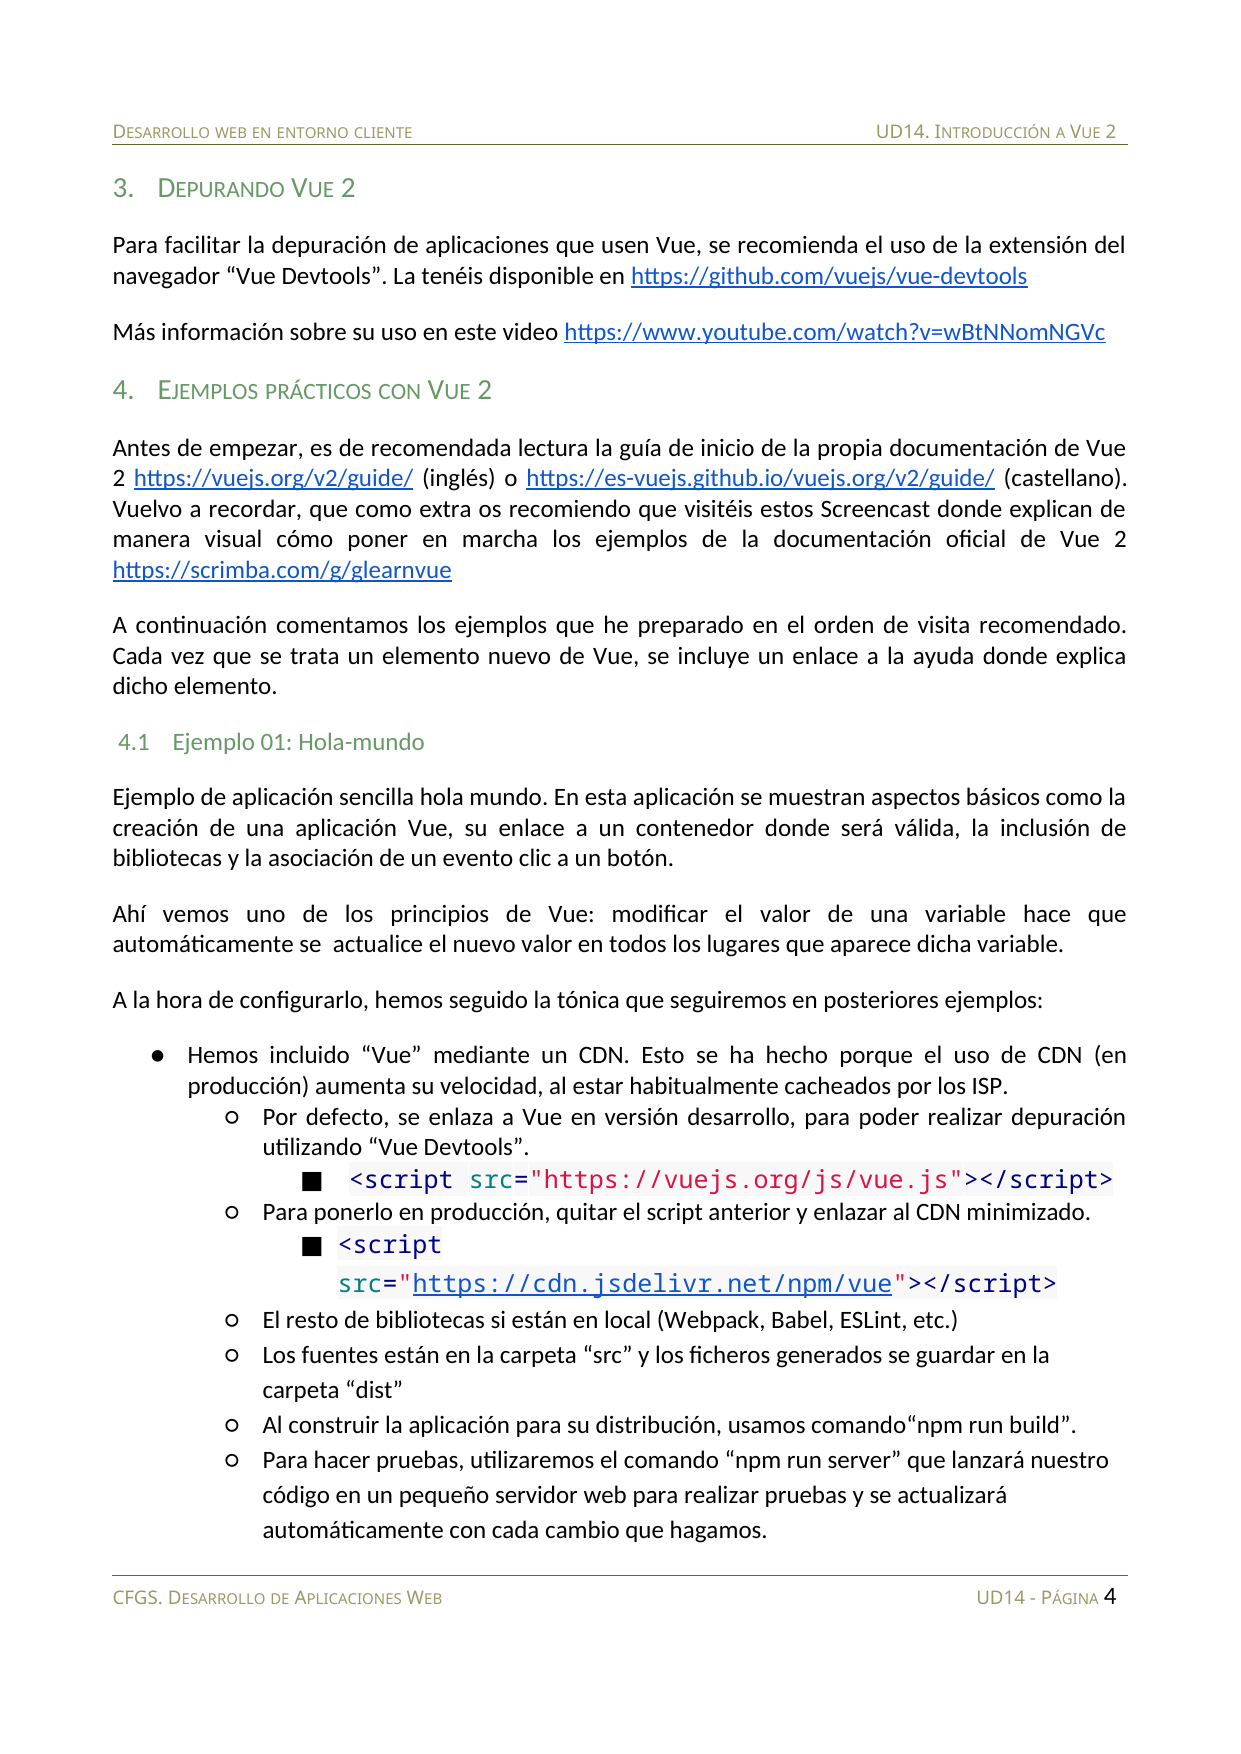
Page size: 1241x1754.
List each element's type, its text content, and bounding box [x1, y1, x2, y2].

subtitle Depurando Vue 2 [112, 169, 1128, 205]
list <script src="https://cdn.jsdelivr.net/npm/vue"></script> [300, 1226, 1128, 1299]
text Ejemplo de aplicación sencilla hola mundo. En esta aplicación se muestran aspectos básicos como la creación de una aplicación Vue, su enlace a un contenedor donde será válida, la inclusión de bibliotecas y la asociación de un evento clic a un botón. [112, 782, 1128, 873]
text Antes de empezar, es de recomendada lectura la guía de inicio de la propia documentación de Vue 2 https://vuejs.org/v2/guide/ (inglés) o https://es-vuejs.github.io/vuejs.org/v2/guide/ (castellano). Vuelvo a recordar, que como extra os recomiendo que visitéis estos Screencast donde explican de manera visual cómo poner en marcha los ejemplos de la documentación oficial de Vue 2 https://scrimba.com/g/glearnvue [112, 432, 1128, 584]
list Para ponerlo en producción, quitar el script anterior y enlazar al CDN minimizado. [225, 1196, 1128, 1226]
list El resto de bibliotecas si están en local (Webpack, Babel, ESLint, etc.) [225, 1305, 1128, 1335]
list Hemos incluido “Vue” mediante un CDN. Esto se ha hecho porque el uso de CDN (en producción) aumenta su velocidad, al estar habitualmente cacheados por los ISP. [150, 1040, 1128, 1101]
list <script src="https://vuejs.org/js/vue.js"></script> [300, 1162, 1128, 1196]
text A continuación comentamos los ejemplos que he preparado en el orden de visita recomendado. Cada vez que se trata un elemento nuevo de Vue, se incluye un enlace a la ayuda donde explica dicho elemento. [112, 609, 1128, 701]
subtitle Ejemplo 01: Hola-mundo [112, 726, 1128, 757]
subtitle Ejemplos prácticos con Vue 2 [112, 371, 1128, 407]
text Más información sobre su uso en este video https://www.youtube.com/watch?v=wBtNNomNGVc [112, 316, 1128, 346]
list Por defecto, se enlaza a Vue en versión desarrollo, para poder realizar depuración utilizando “Vue Devtools”. [225, 1101, 1128, 1162]
list Para hacer pruebas, utilizaremos el comando “npm run server” que lanzará nuestro código en un pequeño servidor web para realizar pruebas y se actualizará automáticamente con cada cambio que hagamos. [225, 1445, 1128, 1545]
list Al construir la aplicación para su distribución, usamos comando“npm run build”. [225, 1410, 1128, 1440]
text Para facilitar la depuración de aplicaciones que usen Vue, se recomienda el uso de la extensión del navegador “Vue Devtools”. La tenéis disponible en https://github.com/vuejs/vue-devtools [112, 230, 1128, 291]
text A la hora de configurarlo, hemos seguido la tónica que seguiremos en posteriores ejemplos: [112, 984, 1128, 1015]
list Los fuentes están en la carpeta “src” y los ficheros generados se guardar en la carpeta “dist” [225, 1340, 1128, 1405]
text Ahí vemos uno de los principios de Vue: modificar el valor de una variable hace que automáticamente se actualice el nuevo valor en todos los lugares que aparece dicha variable. [112, 898, 1128, 959]
